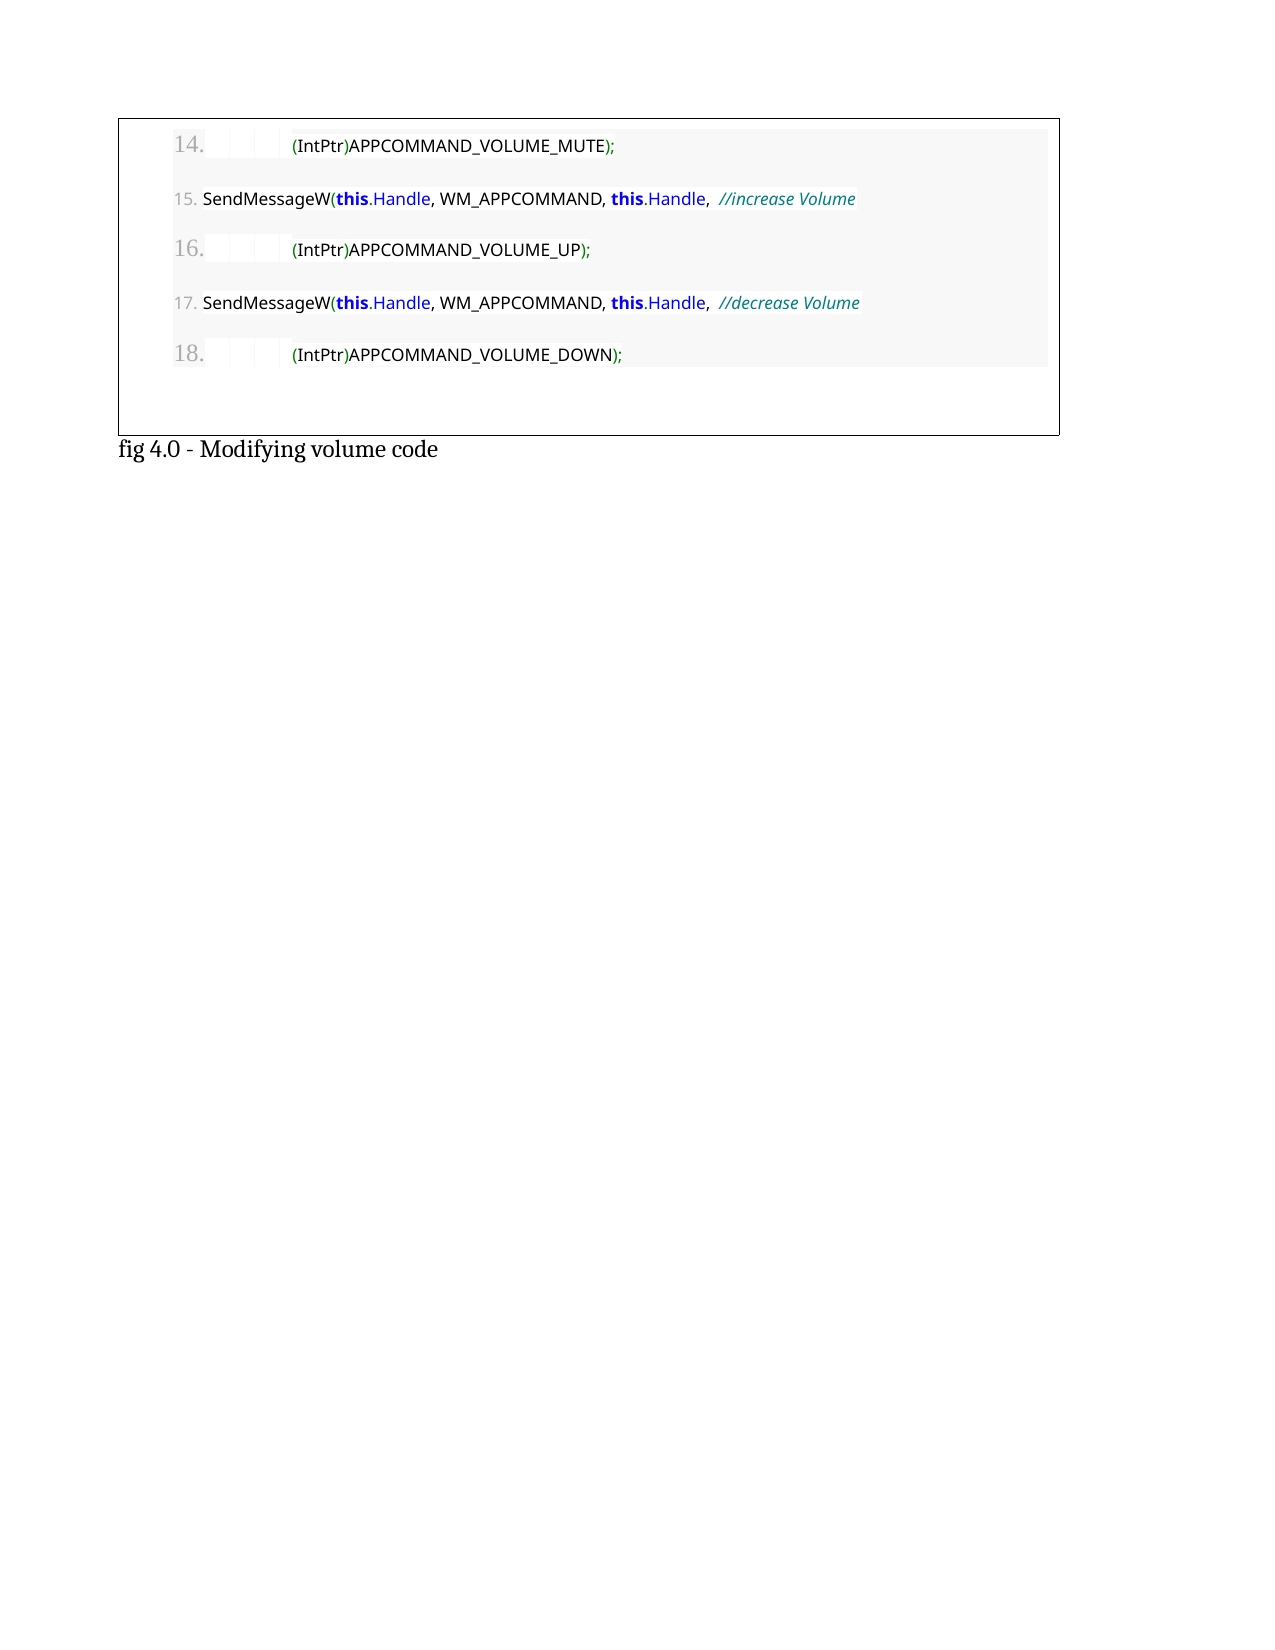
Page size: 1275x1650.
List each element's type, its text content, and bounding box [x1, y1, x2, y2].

table_header using System.Runtime.InteropServices; ... //Header variables of class private const int APPCOMMAND_VOLUME_MUTE = 0x80000; private const int APPCOMMAND_VOLUME_UP = 0xA0000; private const int APPCOMMAND_VOLUME_DOWN = 0x90000; private const int WM_APPCOMMAND = 0x319; [DllImport("user32.dll")] public static extern IntPtr SendMessageW(IntPtr hWnd, int Msg, IntPtr wParam, IntPtr lParam); ... //Function calls to modify volume SendMessageW(this.Handle, WM_APPCOMMAND, this.Handle, //Mute (IntPtr)APPCOMMAND_VOLUME_MUTE); SendMessageW(this.Handle, WM_APPCOMMAND, this.Handle, //increase Volume (IntPtr)APPCOMMAND_VOLUME_UP); SendMessageW(this.Handle, WM_APPCOMMAND, this.Handle, //decrease Volume (IntPtr)APPCOMMAND_VOLUME_DOWN); [119, 119, 1059, 435]
text fig 4.0 - Modifying volume code [118, 435, 1157, 464]
